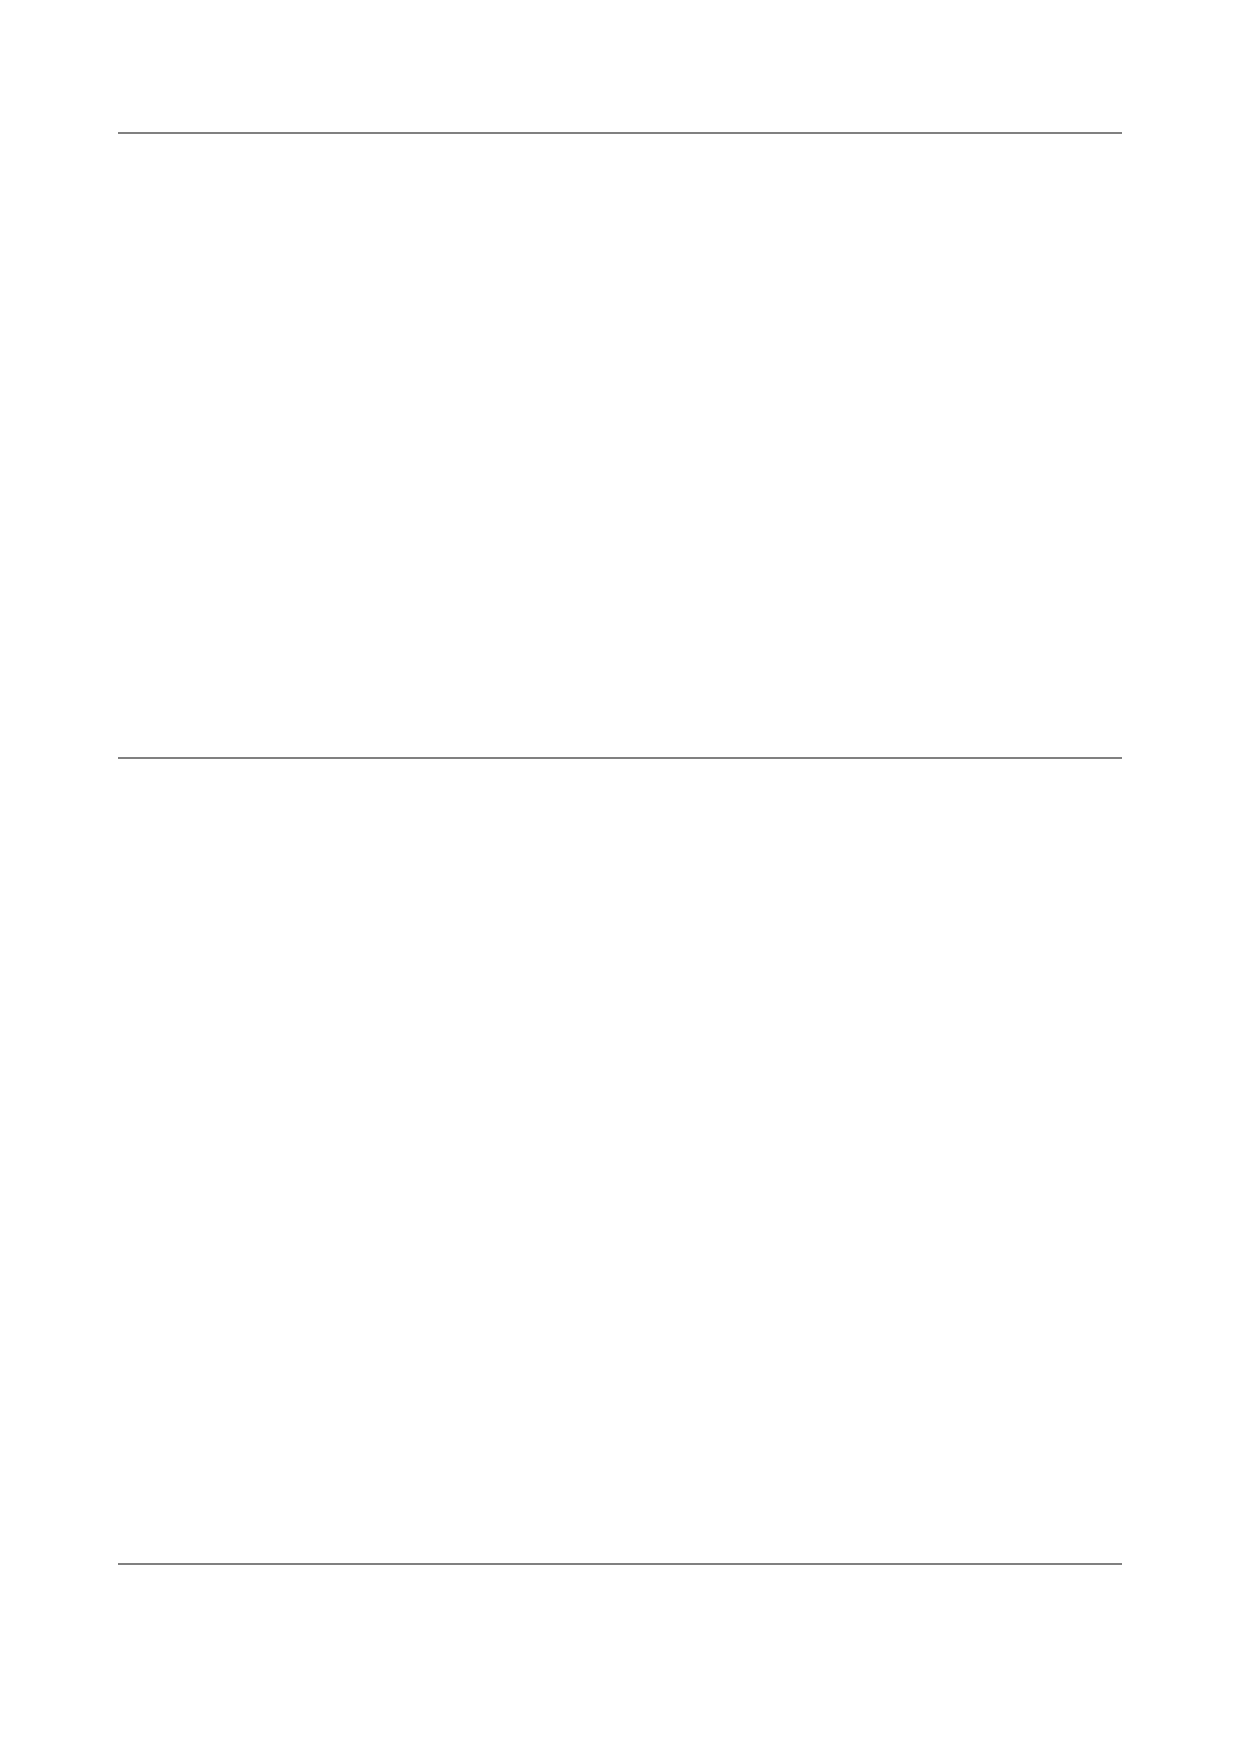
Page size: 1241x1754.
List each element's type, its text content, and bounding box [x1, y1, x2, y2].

text ❗ если в finally произошла ошибка, то цепочка с этого места становится ошибочной [118, 539, 1122, 598]
text .finally(() => { [118, 938, 1122, 962]
list finally → уборка [162, 339, 1122, 370]
text throw new Error("fail"); [118, 962, 1122, 985]
list finally ничего не получает [162, 389, 1122, 420]
list catch → обработка ошибки [162, 289, 1122, 320]
text .then(v => console.log("then:", v)) [118, 1009, 1122, 1033]
subtitle Супер-короткое резюме [118, 183, 1122, 226]
text }) [118, 985, 1122, 1009]
list finally ничего не меняет [162, 439, 1122, 470]
list then → обработка успеха [162, 239, 1122, 270]
subtitle Что реально происходит, если в finally throw [118, 808, 1122, 854]
text Посмотрим на пример: [118, 867, 1122, 896]
list если finally бросил ошибку → она главная [162, 489, 1122, 520]
text .catch(e => console.log("catch:", e.message)); [118, 1033, 1122, 1056]
text Вывод: [118, 1335, 1122, 1363]
text 👉 Видишь? Промис не исчез, не «умер» — он просто перешёл в состояние ошибки. [118, 1435, 1122, 1530]
text Promise.resolve("ok") [118, 914, 1122, 938]
text throw new Error в finally НЕ «останавливает мир» 👉 он превращает цепочку в ОШИБКУ 👉 и цепочка ПРОДОЛЖАЕТСЯ, но уже по ошибочному пути [118, 627, 1122, 724]
subtitle По шагам: [118, 1100, 1122, 1134]
text catch: fail [118, 1382, 1122, 1406]
text 1️⃣ Promise.resolve("ok") → успех 2️⃣ finally выполняется → throw Error("fail") 3️⃣ ❗ цепочка становится rejected 4️⃣ then ❌ НЕ выполняется 5️⃣ catch ✅ выполняется [118, 1146, 1122, 1316]
